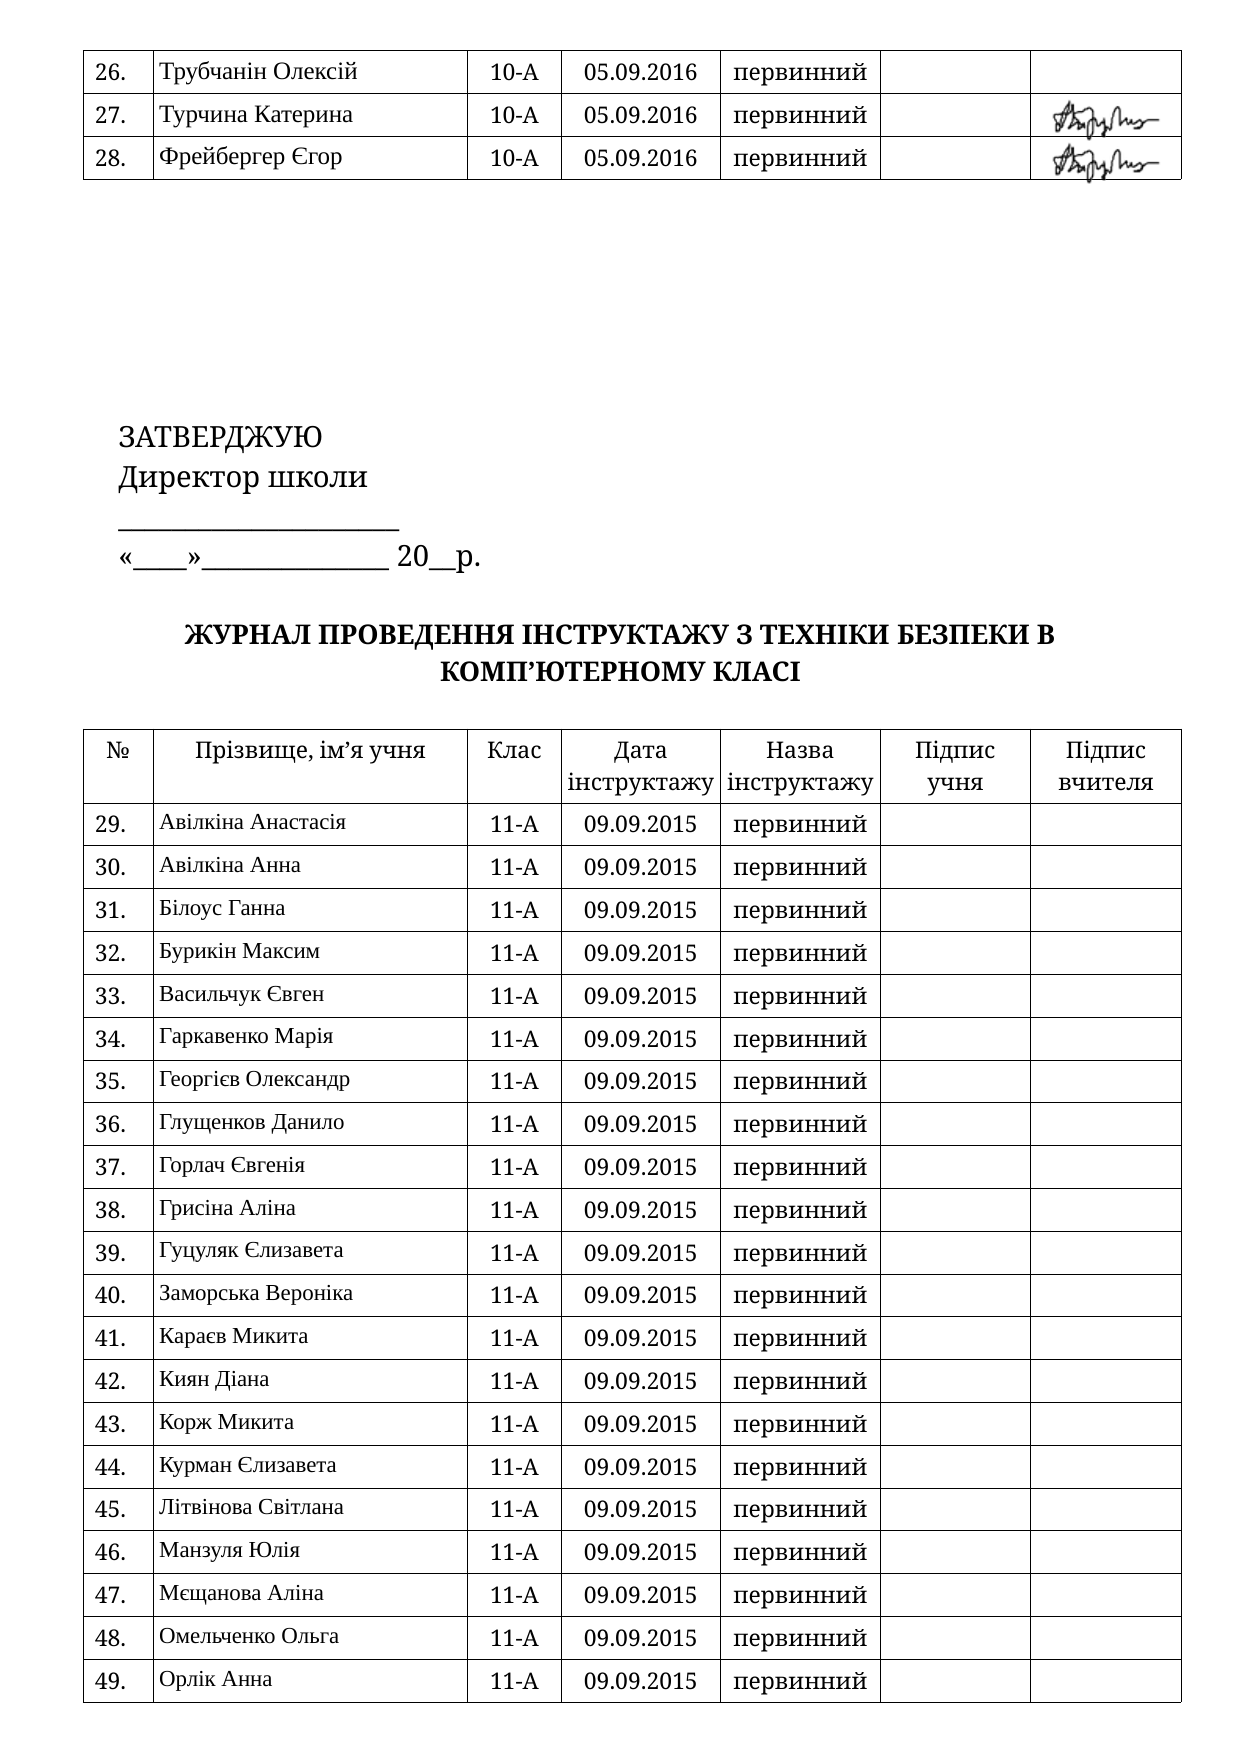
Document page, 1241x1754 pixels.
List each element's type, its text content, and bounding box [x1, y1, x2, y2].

table_cell [84, 1403, 153, 1445]
table_cell 11-А [468, 932, 561, 974]
table_cell [84, 932, 153, 974]
table_cell 11-А [468, 1146, 561, 1188]
table_cell [84, 975, 153, 1017]
table_cell Мєщанова Аліна [154, 1574, 467, 1616]
table_cell 10-А [468, 51, 561, 93]
table_cell [84, 1360, 153, 1402]
table_cell [1031, 975, 1181, 1017]
table_cell первинний [721, 1103, 880, 1145]
table_header Дата інструктажу [562, 730, 720, 803]
table_cell [1031, 137, 1048, 178]
table_cell 09.09.2015 [562, 1232, 720, 1273]
table_cell 05.09.2016 [562, 137, 720, 178]
table_cell 05.09.2016 [562, 94, 720, 136]
table_cell Горлач Євгенія [154, 1146, 467, 1188]
table_cell 09.09.2015 [562, 975, 720, 1017]
table_cell [881, 1018, 1030, 1059]
table_cell 09.09.2015 [562, 1317, 720, 1359]
table_cell Георгієв Олександр [154, 1061, 467, 1102]
table_cell первинний [721, 1403, 880, 1445]
table_cell [1031, 1617, 1181, 1659]
table_cell [1031, 1232, 1181, 1273]
table_cell [1031, 1446, 1181, 1488]
table_cell 09.09.2015 [562, 1189, 720, 1231]
table_cell Заморська Вероніка [154, 1275, 467, 1316]
table_cell [84, 1018, 153, 1059]
table_cell Омельченко Ольга [154, 1617, 467, 1659]
table_cell первинний [721, 1531, 880, 1573]
table_cell 09.09.2015 [562, 1574, 720, 1616]
table_header Підпис учня [881, 730, 1030, 803]
table_cell [84, 1617, 153, 1659]
table_cell Фрейбергер Єгор [154, 137, 467, 178]
table_cell [84, 51, 153, 93]
table_cell 09.09.2015 [562, 1146, 720, 1188]
table_cell первинний [721, 1617, 880, 1659]
table_cell [881, 1531, 1030, 1573]
table_cell 11-А [468, 804, 561, 845]
table_cell [881, 932, 1030, 974]
picture [1048, 92, 1164, 192]
table_cell [1031, 1574, 1181, 1616]
table_cell [881, 94, 1030, 136]
table_cell 10-А [468, 137, 561, 178]
table_header Назва інструктажу [721, 730, 880, 803]
table_cell Трубчанін Олексій [154, 51, 467, 93]
table_cell Орлік Анна [154, 1660, 467, 1702]
table_cell [84, 1061, 153, 1102]
table_cell [881, 1360, 1030, 1402]
table_cell Манзуля Юлія [154, 1531, 467, 1573]
table_cell [881, 975, 1030, 1017]
table_cell первинний [721, 1061, 880, 1102]
table_cell первинний [721, 1189, 880, 1231]
table_cell Гуцуляк Єлизавета [154, 1232, 467, 1273]
table_cell [84, 889, 153, 931]
table_cell [881, 1061, 1030, 1102]
table_cell [84, 94, 153, 136]
table_cell [1031, 1317, 1181, 1359]
table_cell Глущенков Данило [154, 1103, 467, 1145]
table_cell Гаркавенко Марія [154, 1018, 467, 1059]
table_cell первинний [721, 1018, 880, 1059]
table_cell Бурикін Максим [154, 932, 467, 974]
table_cell 09.09.2015 [562, 1489, 720, 1530]
table_cell 11-А [468, 1189, 561, 1231]
table_cell Васильчук Євген [154, 975, 467, 1017]
table_cell 11-А [468, 975, 561, 1017]
table_cell [84, 1660, 153, 1702]
table_cell [84, 1103, 153, 1145]
table_cell 05.09.2016 [562, 51, 720, 93]
table_cell первинний [721, 1232, 880, 1273]
text ЗАТВЕРДЖУЮ [118, 417, 1122, 456]
table_cell [84, 1531, 153, 1573]
table_cell Караєв Микита [154, 1317, 467, 1359]
table_cell [881, 1275, 1030, 1316]
table_cell [1031, 889, 1181, 931]
table_cell первинний [721, 975, 880, 1017]
table_cell 09.09.2015 [562, 1403, 720, 1445]
table_cell [881, 1189, 1030, 1231]
table_cell первинний [721, 51, 880, 93]
table_cell [84, 1574, 153, 1616]
text _____________________ [118, 496, 1122, 536]
table_cell [881, 1232, 1030, 1273]
table_cell Корж Микита [154, 1403, 467, 1445]
table_cell [84, 1146, 153, 1188]
table_cell 11-А [468, 1317, 561, 1359]
table_cell [881, 804, 1030, 845]
table_cell [881, 1103, 1030, 1145]
table_cell 09.09.2015 [562, 932, 720, 974]
table_header Прізвище, ім’я учня [154, 730, 467, 803]
table_cell [1031, 1360, 1181, 1402]
table_cell Турчина Катерина [154, 94, 467, 136]
table_cell первинний [721, 1317, 880, 1359]
table_cell [1031, 804, 1181, 845]
table_cell [881, 1317, 1030, 1359]
table_cell 09.09.2015 [562, 1660, 720, 1702]
table_cell [1031, 51, 1181, 93]
table_cell 11-А [468, 1660, 561, 1702]
table_cell 11-А [468, 1574, 561, 1616]
table_cell первинний [721, 1275, 880, 1316]
table_cell 09.09.2015 [562, 1061, 720, 1102]
table_cell 11-А [468, 1018, 561, 1059]
table_cell [881, 1660, 1030, 1702]
table_cell [881, 1403, 1030, 1445]
table_cell [1031, 1018, 1181, 1059]
table_cell 09.09.2015 [562, 1103, 720, 1145]
table_cell [84, 846, 153, 888]
table_cell Білоус Ганна [154, 889, 467, 931]
table_cell 11-А [468, 1232, 561, 1273]
table_cell [84, 804, 153, 845]
table_header Клас [468, 730, 561, 803]
table_cell 09.09.2015 [562, 1617, 720, 1659]
table_cell [1031, 1103, 1181, 1145]
table_cell Авілкіна Анастасія [154, 804, 467, 845]
table_cell [1031, 1146, 1181, 1188]
table_cell [1031, 1061, 1181, 1102]
table_cell 09.09.2015 [562, 1018, 720, 1059]
table_cell [881, 1446, 1030, 1488]
table_cell первинний [721, 932, 880, 974]
table_cell Киян Діана [154, 1360, 467, 1402]
table_cell 11-А [468, 889, 561, 931]
table_cell Літвінова Світлана [154, 1489, 467, 1530]
table_cell 09.09.2015 [562, 1446, 720, 1488]
table_cell 11-А [468, 846, 561, 888]
table_cell [881, 846, 1030, 888]
table_cell первинний [721, 1446, 880, 1488]
table_cell Авілкіна Анна [154, 846, 467, 888]
table_cell первинний [721, 1574, 880, 1616]
table_cell 11-А [468, 1531, 561, 1573]
table_header № [84, 730, 153, 803]
table_cell первинний [721, 137, 880, 178]
table_cell 09.09.2015 [562, 804, 720, 845]
table_cell Грисіна Аліна [154, 1189, 467, 1231]
table_cell [881, 889, 1030, 931]
table_cell [881, 51, 1030, 93]
text ЖУРНАЛ ПРОВЕДЕННЯ ІНСТРУКТАЖУ З ТЕХНІКИ БЕЗПЕКИ В КОМП’ЮТЕРНОМУ КЛАСІ [118, 615, 1122, 689]
table_cell [1031, 1489, 1181, 1530]
table_header Підпис вчителя [1031, 730, 1181, 803]
table_cell первинний [721, 94, 880, 136]
table_cell [1031, 846, 1181, 888]
table_cell [1031, 1275, 1181, 1316]
table_cell [1031, 1531, 1181, 1573]
table_cell 11-А [468, 1403, 561, 1445]
table_cell 11-А [468, 1061, 561, 1102]
table_cell первинний [721, 1146, 880, 1188]
table_cell [881, 1617, 1030, 1659]
table_cell [881, 1489, 1030, 1530]
table_cell [1031, 1189, 1181, 1231]
table_cell первинний [721, 1360, 880, 1402]
table_cell 11-А [468, 1103, 561, 1145]
table_cell 10-А [468, 94, 561, 136]
table_cell 09.09.2015 [562, 889, 720, 931]
table_cell Курман Єлизавета [154, 1446, 467, 1488]
table_cell [1031, 1660, 1181, 1702]
table_cell первинний [721, 846, 880, 888]
table_cell [881, 1574, 1030, 1616]
table_cell [1031, 94, 1048, 136]
table_cell 11-А [468, 1617, 561, 1659]
table_cell [84, 1189, 153, 1231]
text Директор школи [118, 456, 1122, 496]
table_cell [881, 1146, 1030, 1188]
table_cell [84, 137, 153, 178]
table_cell 11-А [468, 1275, 561, 1316]
table_cell [84, 1232, 153, 1273]
table_cell [881, 137, 1030, 178]
table_cell первинний [721, 1660, 880, 1702]
table_cell 11-А [468, 1446, 561, 1488]
table_cell 09.09.2015 [562, 1275, 720, 1316]
table_cell первинний [721, 1489, 880, 1530]
table_cell [84, 1489, 153, 1530]
table_cell 09.09.2015 [562, 846, 720, 888]
table_cell [1164, 137, 1181, 178]
table_cell 09.09.2015 [562, 1360, 720, 1402]
table_cell 11-А [468, 1360, 561, 1402]
table_cell [1031, 1403, 1181, 1445]
table_cell 11-А [468, 1489, 561, 1530]
table_cell [84, 1275, 153, 1316]
table_cell 09.09.2015 [562, 1531, 720, 1573]
table_cell [84, 1317, 153, 1359]
table_cell первинний [721, 889, 880, 931]
table_cell [84, 1446, 153, 1488]
text «____»______________ 20__р. [118, 536, 1122, 575]
table_cell первинний [721, 804, 880, 845]
table_cell [1164, 94, 1181, 136]
table_cell [1031, 932, 1181, 974]
